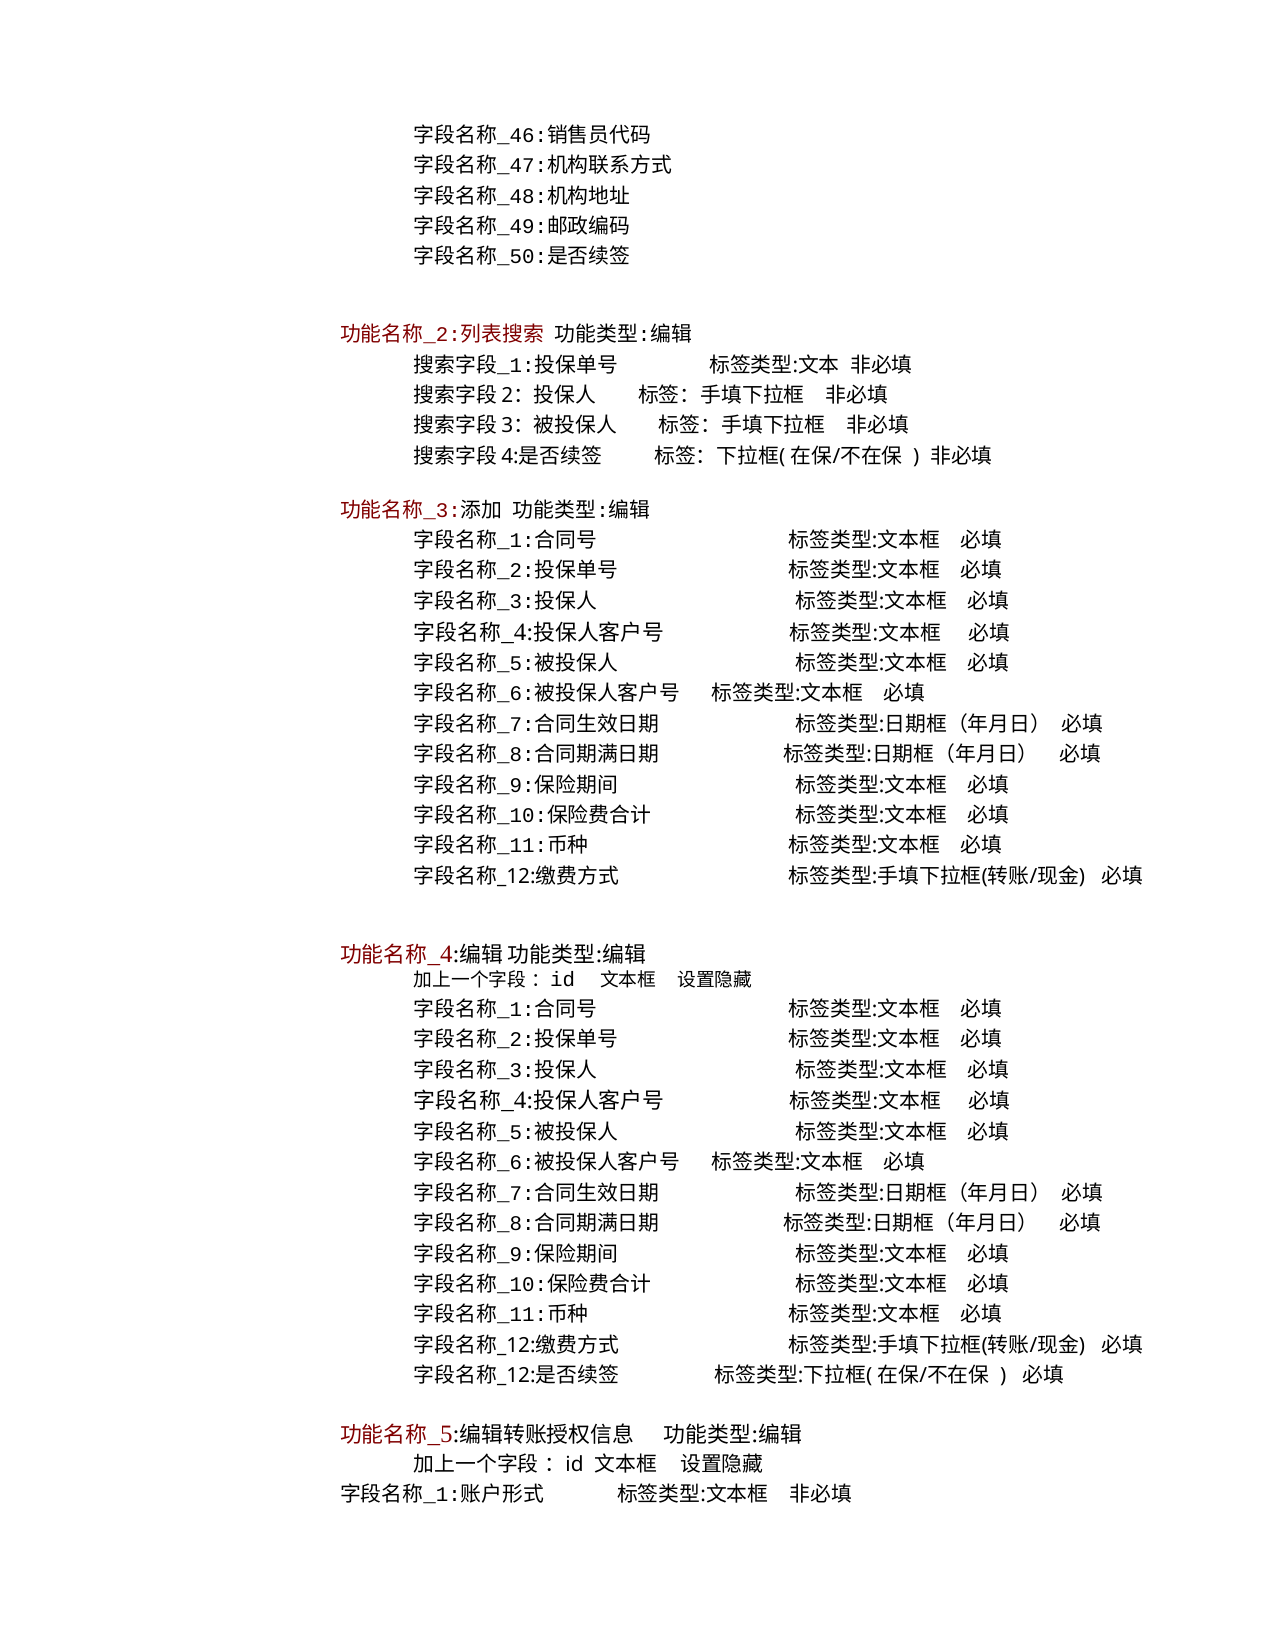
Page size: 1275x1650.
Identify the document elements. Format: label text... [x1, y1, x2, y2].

text 搜索字段_1:投保单号 标签类型:文本 非必填 [118, 348, 1157, 378]
text 功能名称_3:添加 功能类型:编辑 [118, 493, 1157, 523]
text 字段名称_3:投保人 标签类型:文本框 必填 [118, 1053, 1157, 1083]
text 字段名称_7:合同生效日期 标签类型:日期框（年月日） 必填 [118, 707, 1157, 737]
text 功能名称_2:列表搜索 功能类型:编辑 [118, 317, 1157, 348]
text 字段名称_8:合同期满日期 标签类型:日期框（年月日） 必填 [118, 737, 1157, 768]
text 功能名称_5:编辑转账授权信息 功能类型:编辑 [118, 1417, 1157, 1449]
text 字段名称_6:被投保人客户号 标签类型:文本框 必填 [118, 677, 1157, 707]
text 字段名称_48:机构地址 [118, 179, 1157, 209]
text 加上一个字段 ：id 文本框 设置隐藏 [118, 1449, 1157, 1478]
text 字段名称_6:被投保人客户号 标签类型:文本框 必填 [118, 1146, 1157, 1176]
text 字段名称_4:投保人客户号 标签类型:文本框 必填 [118, 1083, 1157, 1115]
text 字段名称_11:币种 标签类型:文本框 必填 [118, 1298, 1157, 1328]
text 搜索字段2：投保人 标签：手填下拉框 非必填 [118, 378, 1157, 409]
text 字段名称_1:合同号 标签类型:文本框 必填 [118, 992, 1157, 1023]
text 字段名称_50:是否续签 [118, 240, 1157, 270]
text 字段名称_1:账户形式 标签类型:文本框 非必填 [118, 1478, 1157, 1508]
text 字段名称_9:保险期间 标签类型:文本框 必填 [118, 768, 1157, 798]
text 字段名称_5:被投保人 标签类型:文本框 必填 [118, 646, 1157, 677]
text 字段名称_12:缴费方式 标签类型:手填下拉框(转账/现金) 必填 [118, 859, 1157, 889]
text 字段名称_11:币种 标签类型:文本框 必填 [118, 829, 1157, 859]
text 字段名称_10:保险费合计 标签类型:文本框 必填 [118, 1267, 1157, 1298]
text 搜索字段3：被投保人 标签：手填下拉框 非必填 [118, 409, 1157, 439]
text 字段名称_7:合同生效日期 标签类型:日期框（年月日） 必填 [118, 1176, 1157, 1206]
text 字段名称_9:保险期间 标签类型:文本框 必填 [118, 1237, 1157, 1267]
text 字段名称_8:合同期满日期 标签类型:日期框（年月日） 必填 [118, 1206, 1157, 1237]
text 搜索字段4:是否续签 标签：下拉框( 在保/不在保 ) 非必填 [118, 439, 1157, 469]
text 字段名称_2:投保单号 标签类型:文本框 必填 [118, 1023, 1157, 1053]
text 字段名称_12:是否续签 标签类型:下拉框( 在保/不在保 ) 必填 [118, 1358, 1157, 1389]
text 字段名称_5:被投保人 标签类型:文本框 必填 [118, 1115, 1157, 1146]
text 字段名称_4:投保人客户号 标签类型:文本框 必填 [118, 614, 1157, 646]
text 字段名称_3:投保人 标签类型:文本框 必填 [118, 584, 1157, 614]
text 字段名称_1:合同号 标签类型:文本框 必填 [118, 523, 1157, 554]
text 字段名称_46:销售员代码 [118, 118, 1157, 148]
text 字段名称_12:缴费方式 标签类型:手填下拉框(转账/现金) 必填 [118, 1328, 1157, 1358]
text 字段名称_47:机构联系方式 [118, 148, 1157, 179]
text 功能名称_4:编辑 功能类型:编辑 [118, 937, 1157, 968]
text 字段名称_2:投保单号 标签类型:文本框 必填 [118, 554, 1157, 584]
text 字段名称_10:保险费合计 标签类型:文本框 必填 [118, 798, 1157, 829]
text 加上一个字段 ：id 文本框 设置隐藏 [118, 968, 1157, 992]
text 字段名称_49:邮政编码 [118, 209, 1157, 240]
